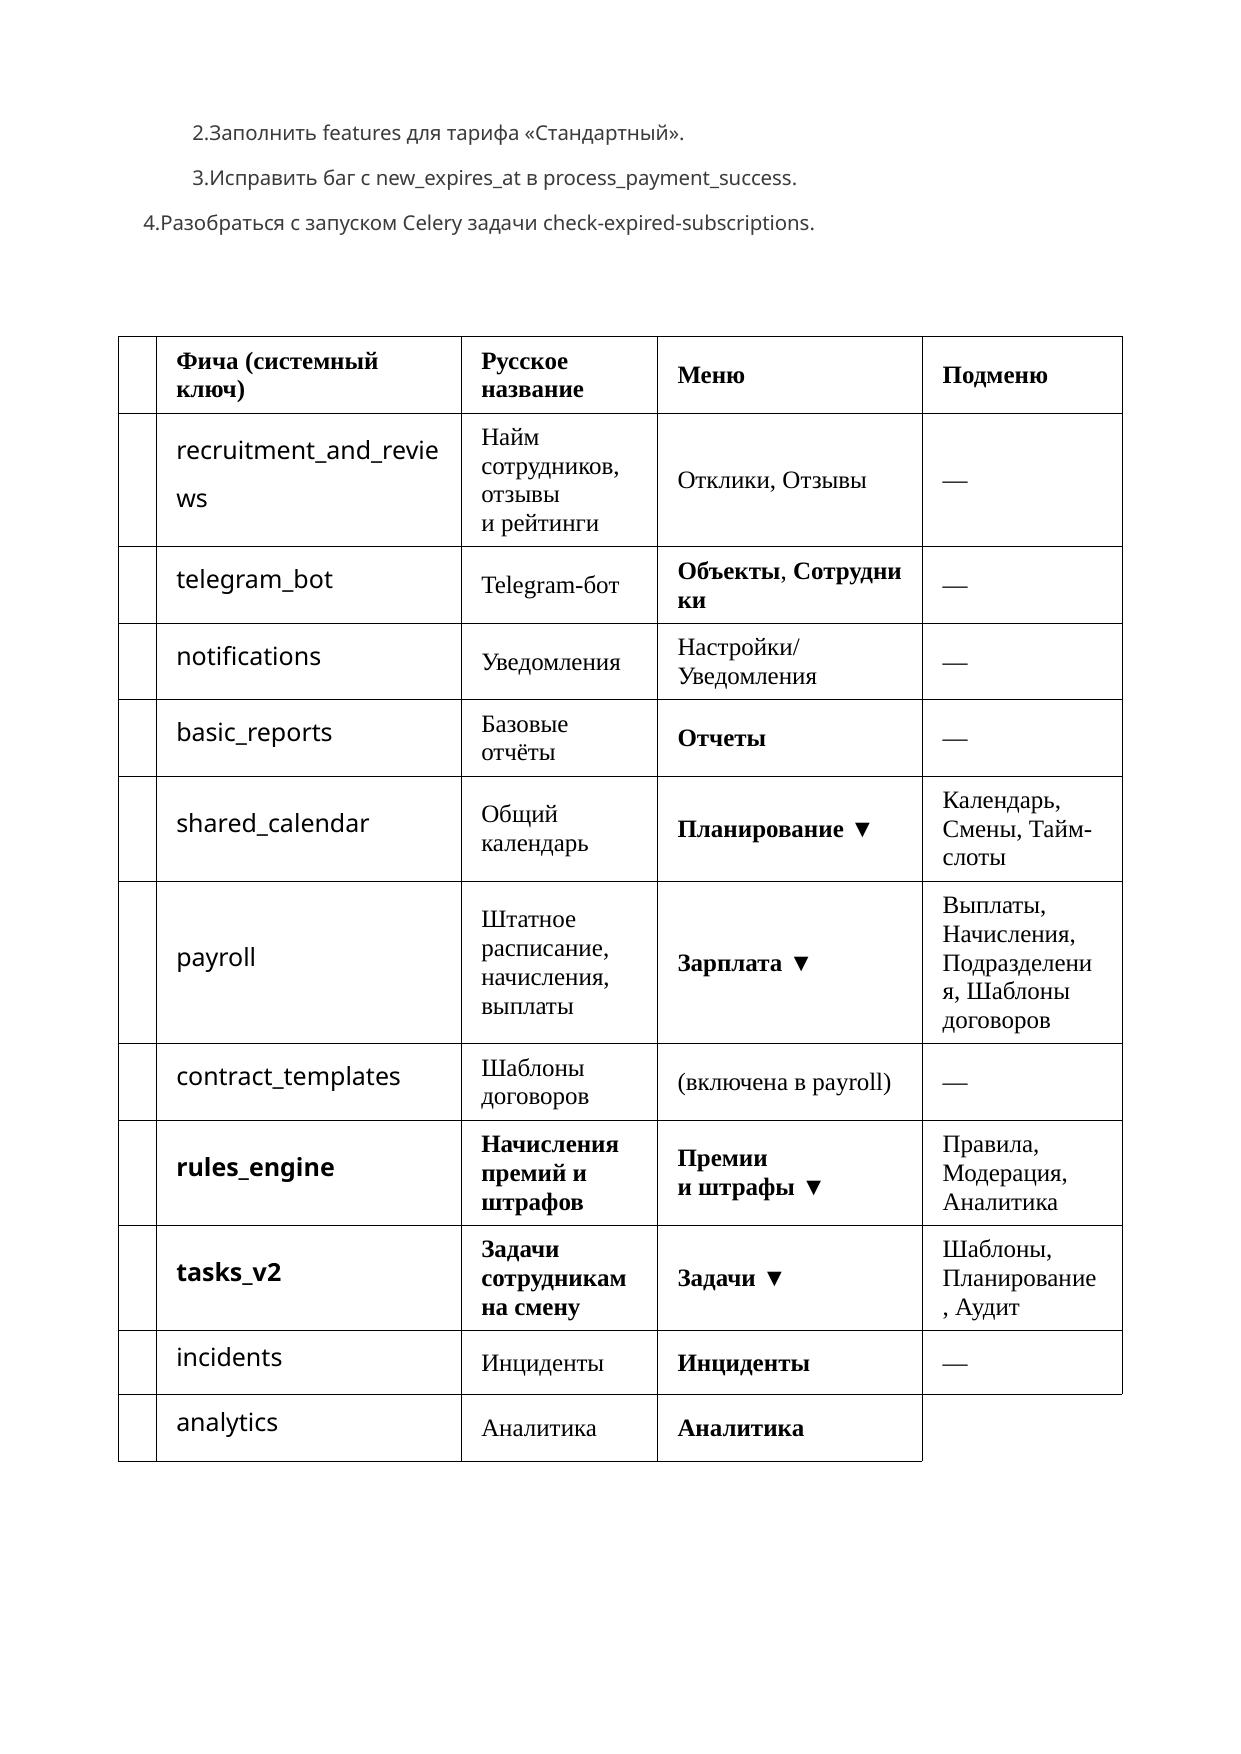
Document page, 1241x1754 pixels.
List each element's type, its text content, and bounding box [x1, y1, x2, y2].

table_cell Зарплата ▼ [658, 882, 922, 1043]
table_cell shared_calendar [157, 777, 461, 881]
table_cell — [923, 1331, 1122, 1394]
table_cell — [923, 624, 1122, 699]
table_cell 8 [119, 1121, 156, 1225]
table_cell payroll [157, 882, 461, 1043]
table_cell Инциденты [658, 1331, 922, 1394]
table_cell Задачи ▼ [658, 1226, 922, 1330]
table_cell Штатное расписание, начисления, выплаты [462, 882, 657, 1043]
table_cell Базовые отчёты [462, 700, 657, 776]
table_header Фича (системный ключ) [157, 337, 461, 413]
table_cell Аналитика [658, 1395, 922, 1461]
table_header # [119, 337, 156, 413]
list Заполнить features для тарифа «Стандартный». [118, 118, 1122, 146]
table_cell rules_engine [157, 1121, 461, 1225]
table_cell 5 [119, 777, 156, 881]
table_cell Общий календарь [462, 777, 657, 881]
table_cell 7 [119, 1044, 156, 1119]
table_header Русское название [462, 337, 657, 413]
table_cell Инциденты [462, 1331, 657, 1394]
table_cell Премии и штрафы ▼ [658, 1121, 922, 1225]
table_cell — [923, 547, 1122, 623]
table_cell Задачи сотрудникам на смену [462, 1226, 657, 1330]
table_cell basic_reports [157, 700, 461, 776]
table_cell Шаблоны, Планирование, Аудит [923, 1226, 1122, 1330]
table_cell Настройки/Уведомления [658, 624, 922, 699]
table_cell Telegram-бот [462, 547, 657, 623]
table_cell Уведомления [462, 624, 657, 699]
table_cell tasks_v2 [157, 1226, 461, 1330]
table_cell Найм сотрудников, отзывы и рейтинги [462, 414, 657, 546]
table_cell recruitment_and_reviews [157, 414, 461, 546]
table_cell Аналитика [462, 1395, 657, 1461]
table_header Подменю [923, 337, 1122, 413]
table_cell 10 [119, 1331, 156, 1394]
table_cell Шаблоны договоров [462, 1044, 657, 1119]
table_cell Выплаты, Начисления, Подразделения, Шаблоны договоров [923, 882, 1122, 1043]
table_cell 3 [119, 624, 156, 699]
table_cell 11 [119, 1395, 156, 1461]
table_cell Отклики, Отзывы [658, 414, 922, 546]
table_cell — [923, 1044, 1122, 1119]
table_cell (включена в payroll) [658, 1044, 922, 1119]
table_cell Правила, Модерация, Аналитика [923, 1121, 1122, 1225]
table_cell 6 [119, 882, 156, 1043]
table_cell 1 [119, 414, 156, 546]
table_cell [923, 1395, 1122, 1461]
table_header Меню [658, 337, 922, 413]
table_cell — [923, 700, 1122, 776]
table_cell Объекты, Сотрудники [658, 547, 922, 623]
list Разобраться с запуском Celery задачи check-expired-subscriptions. [118, 208, 1122, 236]
table_cell Начисления премий и штрафов [462, 1121, 657, 1225]
table_cell 9 [119, 1226, 156, 1330]
table_cell Планирование ▼ [658, 777, 922, 881]
table_cell contract_templates [157, 1044, 461, 1119]
list Исправить баг с new_expires_at в process_payment_success. [118, 163, 1122, 191]
table_cell notifications [157, 624, 461, 699]
table_cell incidents [157, 1331, 461, 1394]
table_cell Календарь, Смены, Тайм-слоты [923, 777, 1122, 881]
table_cell 2 [119, 547, 156, 623]
table_cell telegram_bot [157, 547, 461, 623]
table_cell Отчеты [658, 700, 922, 776]
table_cell analytics [157, 1395, 461, 1461]
table_cell — [923, 414, 1122, 546]
table_cell 4 [119, 700, 156, 776]
